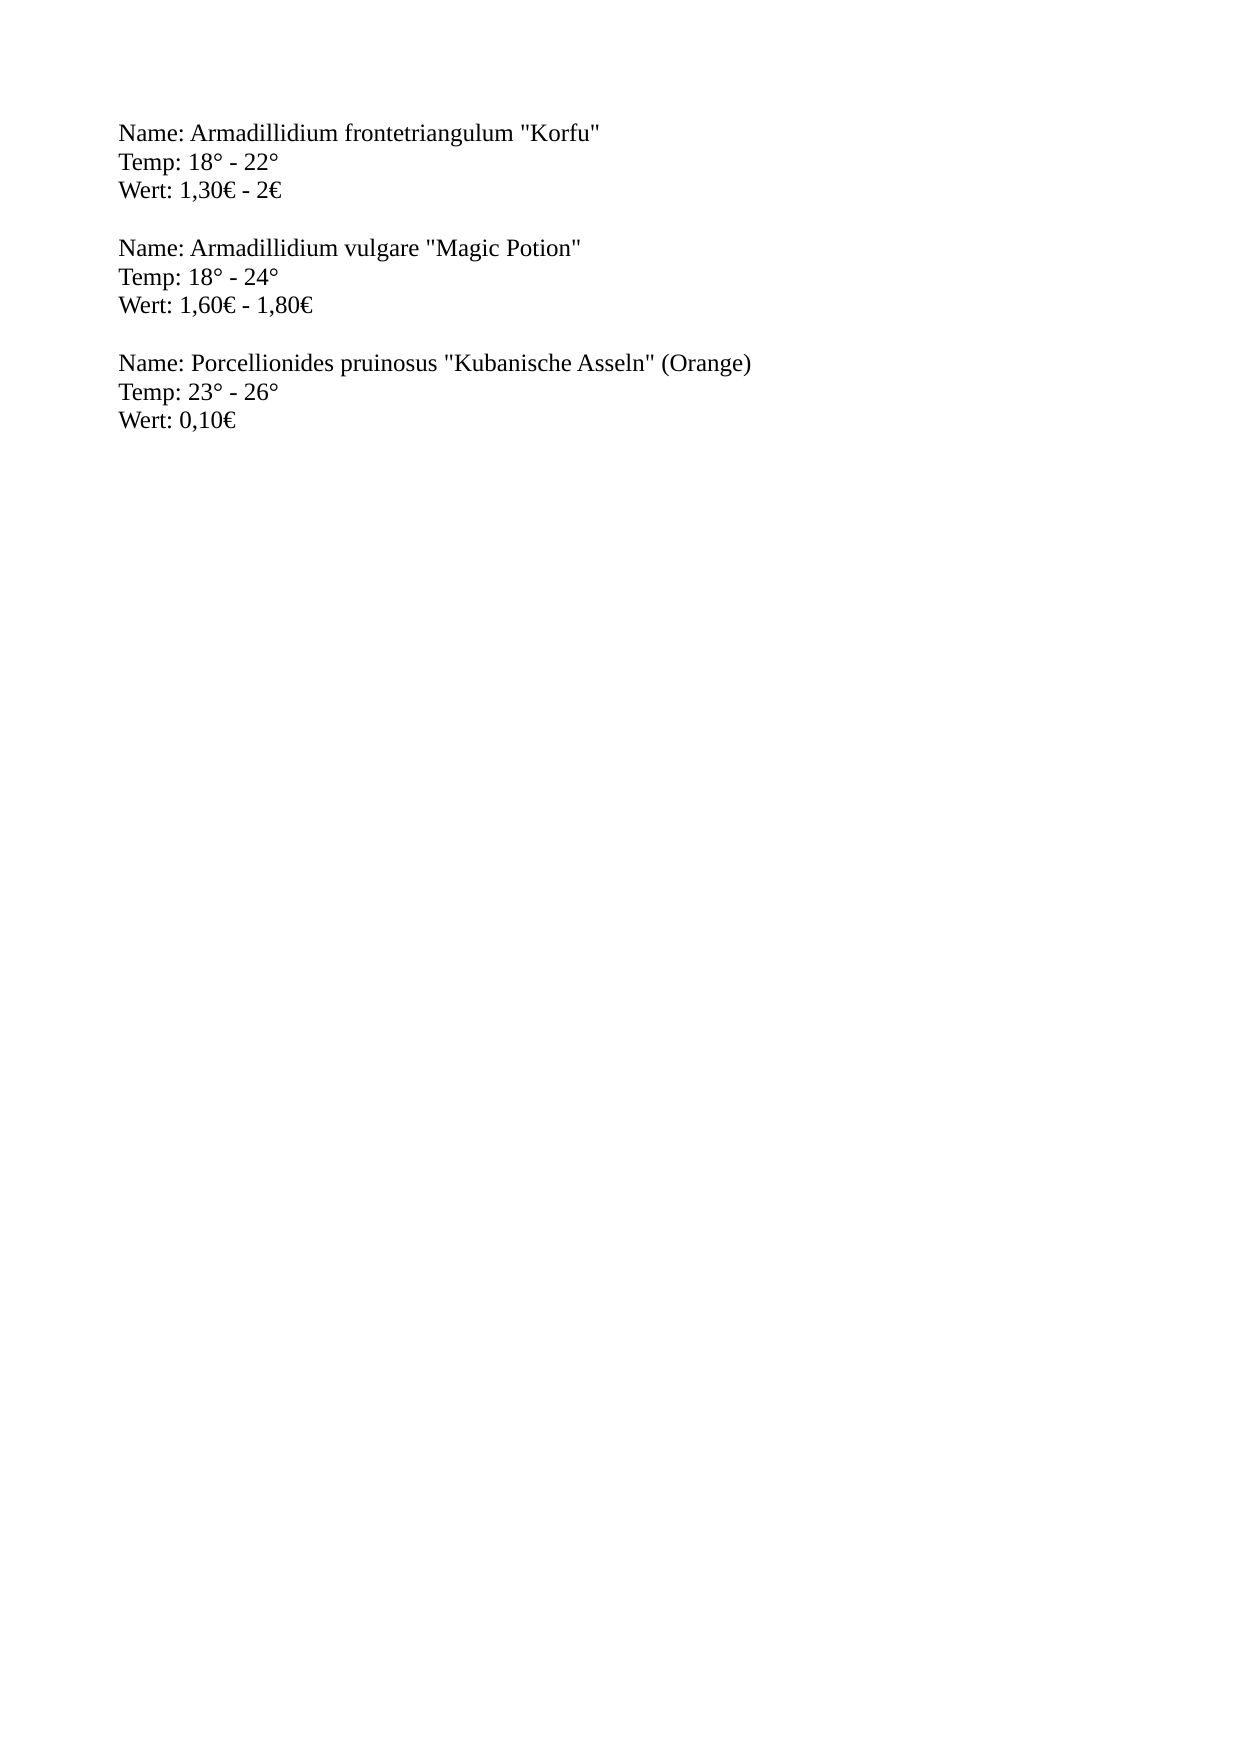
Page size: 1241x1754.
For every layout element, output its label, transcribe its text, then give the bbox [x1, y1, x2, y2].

text Name: Porcellionides pruinosus "Kubanische Asseln" (Orange) [118, 348, 1122, 377]
text Wert: 1,60€ - 1,80€ [118, 291, 1122, 319]
text Temp: 23° - 26° [118, 377, 1122, 406]
text Name: Armadillidium frontetriangulum "Korfu" [118, 118, 1122, 147]
text Wert: 0,10€ [118, 406, 1122, 434]
text Temp: 18° - 24° [118, 262, 1122, 291]
text Name: Armadillidium vulgare "Magic Potion" [118, 233, 1122, 262]
text Wert: 1,30€ - 2€ [118, 176, 1122, 204]
text Temp: 18° - 22° [118, 147, 1122, 176]
